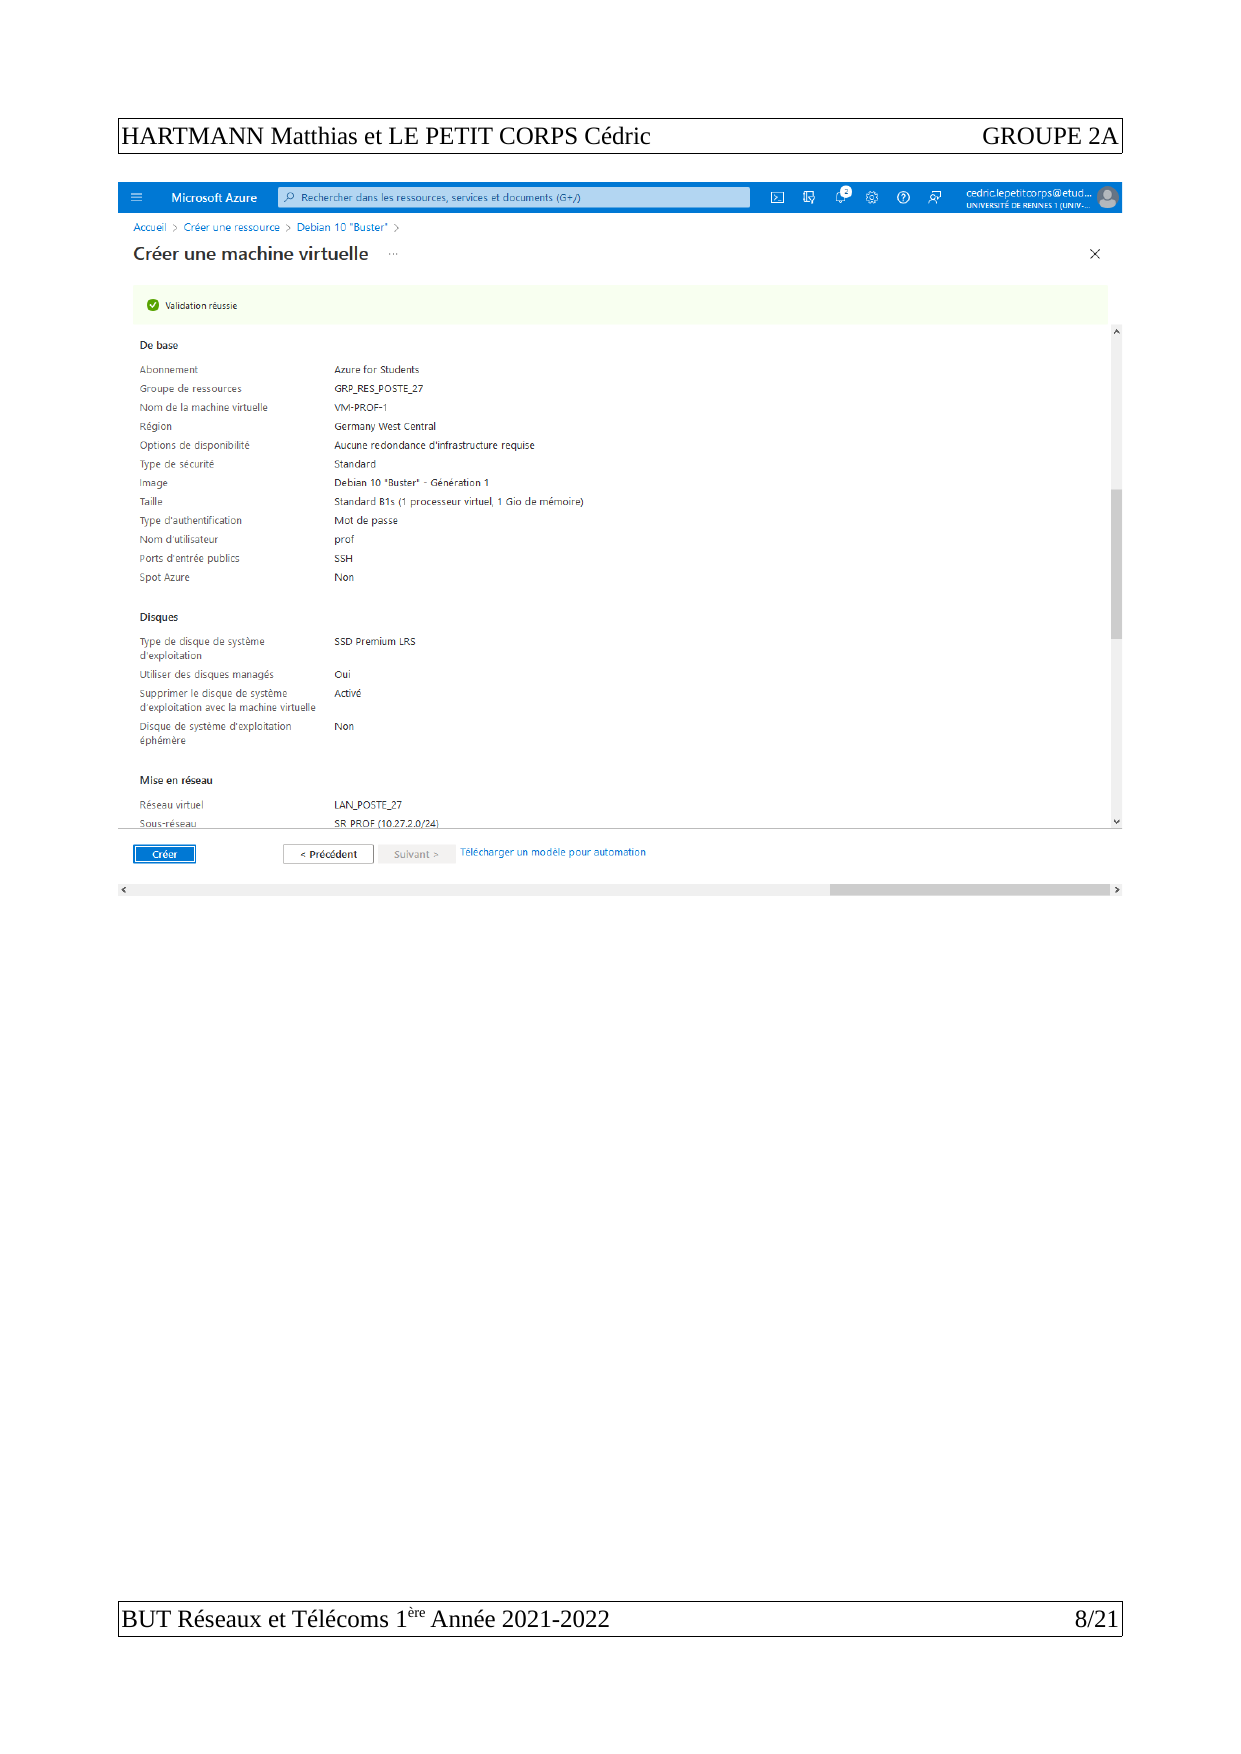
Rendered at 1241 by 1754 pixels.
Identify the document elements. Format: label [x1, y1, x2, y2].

picture [118, 182, 1123, 896]
